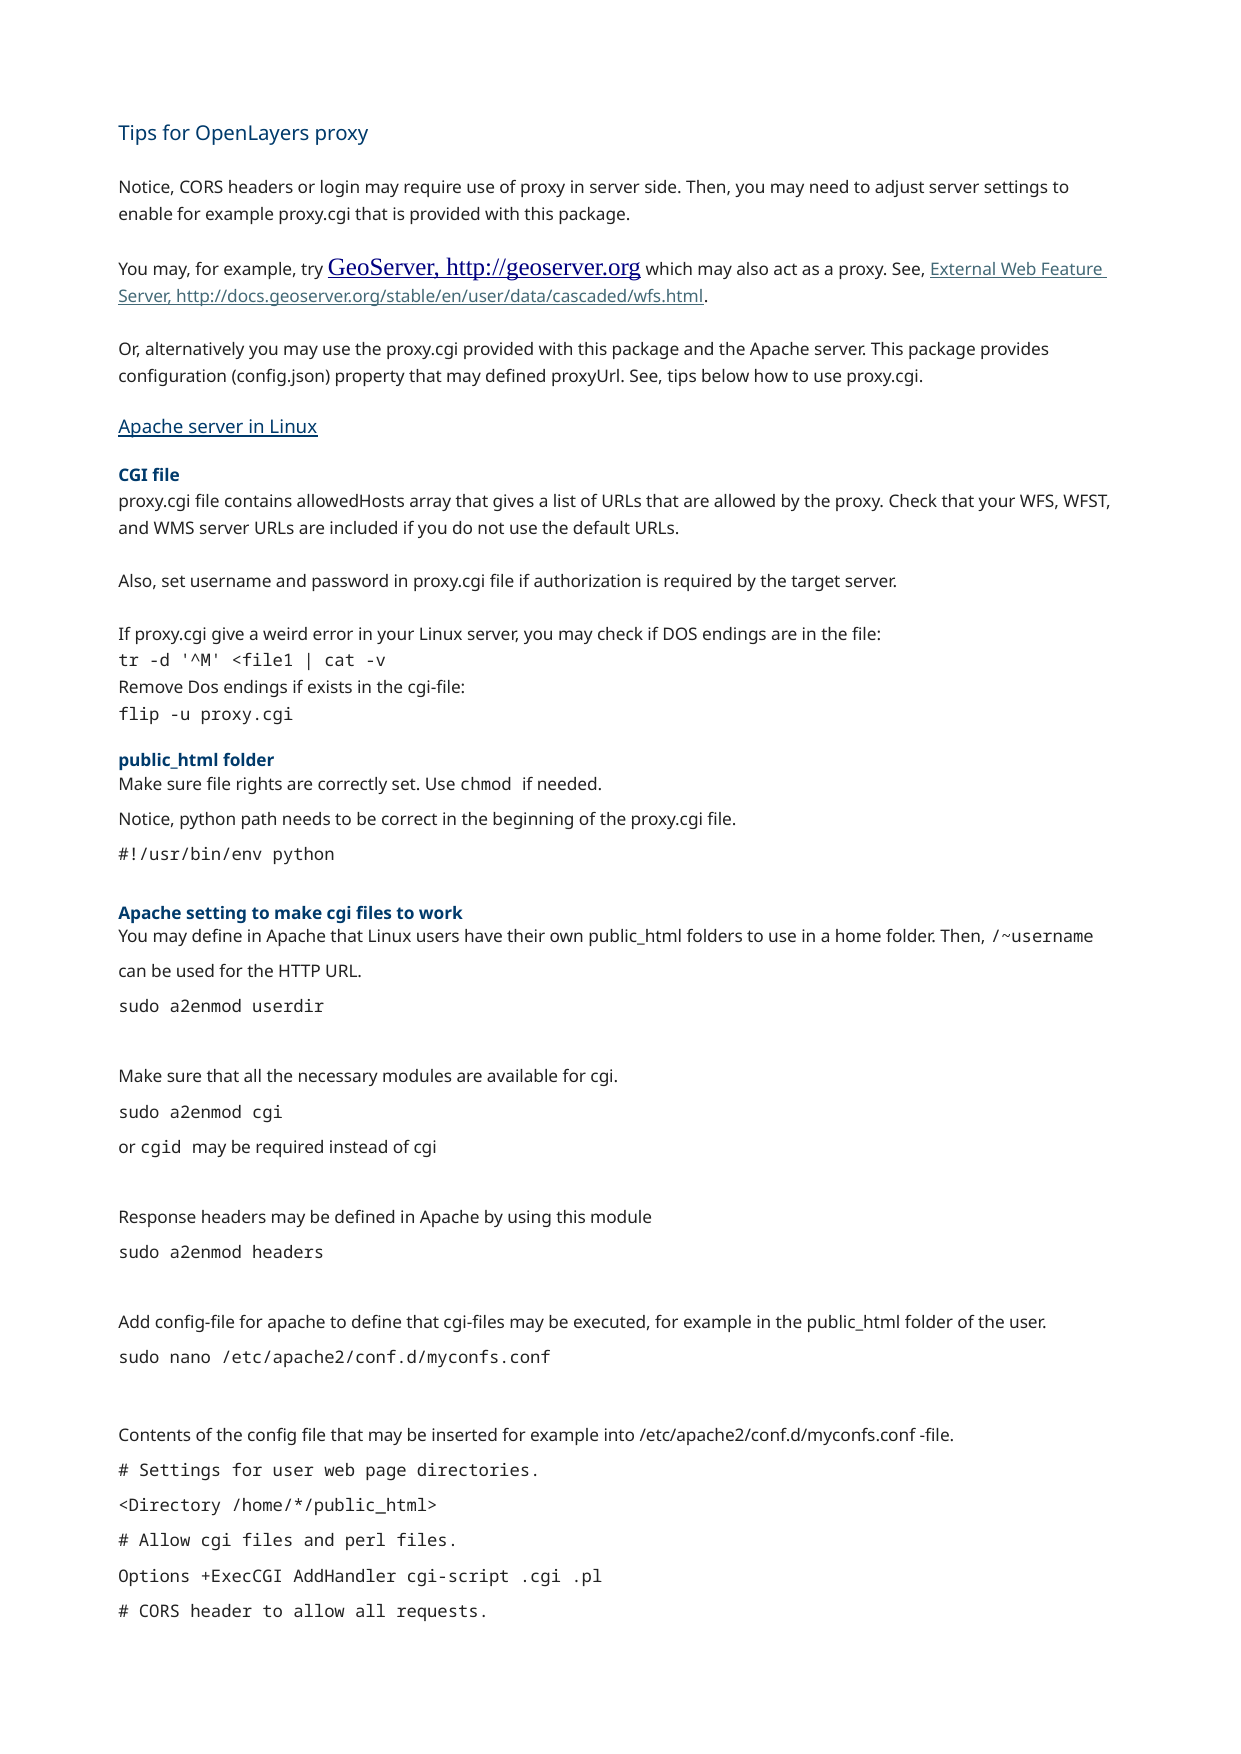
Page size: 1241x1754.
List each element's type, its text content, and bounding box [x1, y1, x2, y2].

text Contents of the config file that may be inserted for example into /etc/apache2/conf.d/myconfs.conf -file. [118, 1423, 1122, 1447]
text Or, alternatively you may use the proxy.cgi provided with this package and the Apache server. This package provides configuration (config.json) property that may defined proxyUrl. See, tips below how to use proxy.cgi. [118, 334, 1122, 387]
text # Allow cgi files and perl files. [118, 1528, 1122, 1552]
subtitle Tips for OpenLayers proxy [118, 118, 1122, 146]
text If proxy.cgi give a weird error in your Linux server, you may check if DOS endings are in the file: tr -d '^M' <file1 | cat -v Remove Dos endings if exists in the cgi-file: flip -u proxy.cgi [118, 619, 1122, 725]
text Make sure file rights are correctly set. Use chmod if needed. Notice, python path needs to be correct in the beginning of the proxy.cgi file. #!/usr/bin/env python [118, 772, 1122, 866]
text Make sure that all the necessary modules are available for cgi. sudo a2enmod cgi or cgid may be required instead of cgi [118, 1064, 1122, 1158]
text proxy.cgi file contains allowedHosts array that gives a list of URLs that are allowed by the proxy. Check that your WFS, WFST, and WMS server URLs are included if you do not use the default URLs. [118, 486, 1122, 539]
text Also, set username and password in proxy.cgi file if authorization is required by the target server. [118, 566, 1122, 592]
subtitle Apache server in Linux [118, 414, 1122, 439]
text # Settings for user web page directories. [118, 1458, 1122, 1482]
text # CORS header to allow all requests. [118, 1599, 1122, 1622]
subtitle public_html folder [118, 748, 1122, 772]
text Notice, CORS headers or login may require use of proxy in server side. Then, you may need to adjust server settings to enable for example proxy.cgi that is provided with this package. [118, 172, 1122, 226]
text You may define in Apache that Linux users have their own public_html folders to use in a home folder. Then, /~username can be used for the HTTP URL. sudo a2enmod userdir [118, 924, 1122, 1018]
text <Directory /home/*/public_html> [118, 1493, 1122, 1517]
subtitle CGI file [118, 463, 1122, 486]
subtitle Apache setting to make cgi files to work [118, 901, 1122, 924]
text You may, for example, try GeoServer, http://geoserver.org which may also act as a proxy. See, External Web Feature Server, http://docs.geoserver.org/stable/en/user/data/cascaded/wfs.html. [118, 252, 1122, 307]
text Add config-file for apache to define that cgi-files may be executed, for example in the public_html folder of the user. sudo nano /etc/apache2/conf.d/myconfs.conf [118, 1310, 1122, 1369]
text Response headers may be defined in Apache by using this module sudo a2enmod headers [118, 1205, 1122, 1263]
text Options +ExecCGI AddHandler cgi-script .cgi .pl [118, 1564, 1122, 1587]
